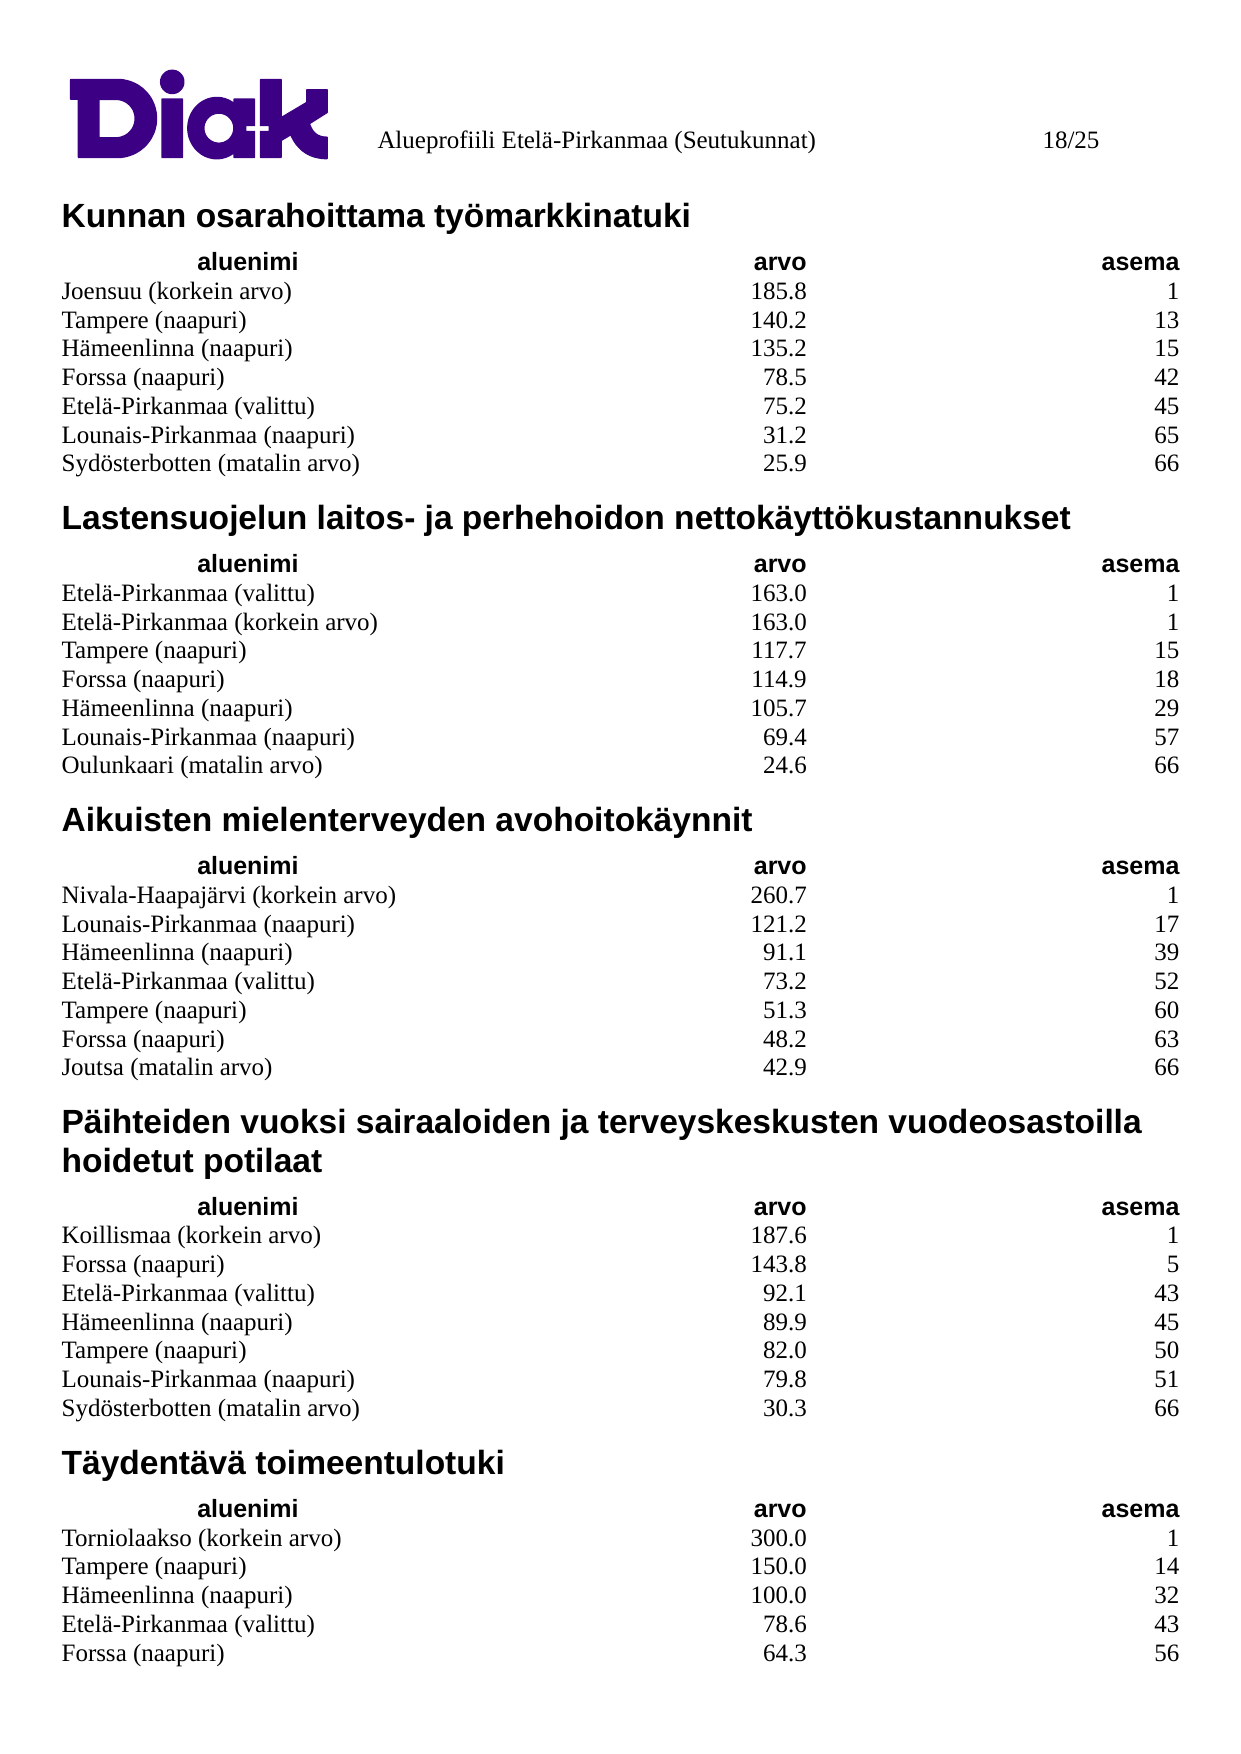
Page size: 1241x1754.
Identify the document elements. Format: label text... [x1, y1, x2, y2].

table_cell 1 [806, 1523, 1179, 1551]
table_cell 79.8 [434, 1364, 806, 1393]
table_cell 114.9 [434, 664, 806, 693]
table_cell 69.4 [434, 722, 806, 751]
table_cell Forssa (naapuri) [61, 1638, 434, 1666]
table_cell 89.9 [434, 1307, 806, 1336]
table_header aluenimi [61, 1192, 434, 1221]
table_cell 31.2 [434, 420, 806, 448]
table_cell 17 [806, 909, 1179, 937]
table_cell Etelä-Pirkanmaa (valittu) [61, 1278, 434, 1307]
table_cell 50 [806, 1336, 1179, 1364]
table_cell Hämeenlinna (naapuri) [61, 334, 434, 362]
table_cell 1 [806, 1221, 1179, 1249]
table_cell 260.7 [434, 880, 806, 909]
table_cell Sydösterbotten (matalin arvo) [61, 449, 434, 477]
table_cell 66 [806, 449, 1179, 477]
table_cell Tampere (naapuri) [61, 1336, 434, 1364]
table_cell 45 [806, 391, 1179, 420]
table_cell Lounais-Pirkanmaa (naapuri) [61, 1364, 434, 1393]
table_cell Tampere (naapuri) [61, 1551, 434, 1580]
table_cell Lounais-Pirkanmaa (naapuri) [61, 722, 434, 751]
table_header aluenimi [61, 1494, 434, 1523]
table_header aluenimi [61, 851, 434, 880]
table_cell 63 [806, 1024, 1179, 1052]
table_cell 30.3 [434, 1393, 806, 1422]
table_header asema [806, 549, 1179, 578]
table_cell Torniolaakso (korkein arvo) [61, 1523, 434, 1551]
table_header arvo [434, 247, 806, 276]
table_cell 92.1 [434, 1278, 806, 1307]
table_cell 75.2 [434, 391, 806, 420]
table_cell 1 [806, 578, 1179, 607]
table_cell Koillismaa (korkein arvo) [61, 1221, 434, 1249]
subtitle Aikuisten mielenterveyden avohoitokäynnit [61, 800, 1179, 839]
table_cell 185.8 [434, 276, 806, 305]
table_cell 43 [806, 1609, 1179, 1638]
table_cell 52 [806, 966, 1179, 995]
table_header asema [806, 1494, 1179, 1523]
table_cell 5 [806, 1249, 1179, 1278]
table_cell Forssa (naapuri) [61, 664, 434, 693]
table_cell 51 [806, 1364, 1179, 1393]
table_cell 105.7 [434, 693, 806, 722]
table_cell 73.2 [434, 966, 806, 995]
table_cell 66 [806, 1053, 1179, 1081]
table_cell Lounais-Pirkanmaa (naapuri) [61, 420, 434, 448]
table_cell 45 [806, 1307, 1179, 1336]
table_cell Etelä-Pirkanmaa (korkein arvo) [61, 607, 434, 636]
table_cell 60 [806, 995, 1179, 1024]
table_cell Oulunkaari (matalin arvo) [61, 751, 434, 779]
table_cell Tampere (naapuri) [61, 305, 434, 333]
table_cell 42.9 [434, 1053, 806, 1081]
table_cell 43 [806, 1278, 1179, 1307]
table_cell 1 [806, 607, 1179, 636]
table_cell Forssa (naapuri) [61, 1024, 434, 1052]
table_cell 163.0 [434, 578, 806, 607]
table_cell 57 [806, 722, 1179, 751]
table_cell 25.9 [434, 449, 806, 477]
table_cell 135.2 [434, 334, 806, 362]
table_cell 187.6 [434, 1221, 806, 1249]
subtitle Kunnan osarahoittama työmarkkinatuki [61, 196, 1179, 235]
table_cell Hämeenlinna (naapuri) [61, 1307, 434, 1336]
table_cell 56 [806, 1638, 1179, 1666]
subtitle Lastensuojelun laitos- ja perhehoidon nettokäyttökustannukset [61, 498, 1179, 537]
table_cell 91.1 [434, 938, 806, 966]
table_cell 121.2 [434, 909, 806, 937]
table_cell Tampere (naapuri) [61, 636, 434, 664]
table_cell 51.3 [434, 995, 806, 1024]
table_cell 163.0 [434, 607, 806, 636]
table_cell Sydösterbotten (matalin arvo) [61, 1393, 434, 1422]
table_header arvo [434, 1494, 806, 1523]
table_cell 150.0 [434, 1551, 806, 1580]
table_cell 65 [806, 420, 1179, 448]
subtitle Päihteiden vuoksi sairaaloiden ja terveyskeskusten vuodeosastoilla hoidetut potilaat [61, 1102, 1179, 1179]
table_cell Etelä-Pirkanmaa (valittu) [61, 1609, 434, 1638]
table_cell 143.8 [434, 1249, 806, 1278]
table_cell 1 [806, 276, 1179, 305]
table_cell Forssa (naapuri) [61, 1249, 434, 1278]
table_cell Etelä-Pirkanmaa (valittu) [61, 578, 434, 607]
subtitle Täydentävä toimeentulotuki [61, 1443, 1179, 1481]
table_header arvo [434, 851, 806, 880]
table_cell 1 [806, 880, 1179, 909]
table_header asema [806, 247, 1179, 276]
table_header arvo [434, 1192, 806, 1221]
table_cell 18 [806, 664, 1179, 693]
table_cell 78.6 [434, 1609, 806, 1638]
table_cell 13 [806, 305, 1179, 333]
table_cell Etelä-Pirkanmaa (valittu) [61, 966, 434, 995]
table_cell Hämeenlinna (naapuri) [61, 1580, 434, 1609]
table_cell 48.2 [434, 1024, 806, 1052]
table_cell 39 [806, 938, 1179, 966]
table_cell 64.3 [434, 1638, 806, 1666]
table_cell 24.6 [434, 751, 806, 779]
table_header aluenimi [61, 549, 434, 578]
table_cell Joensuu (korkein arvo) [61, 276, 434, 305]
table_cell Tampere (naapuri) [61, 995, 434, 1024]
table_cell 15 [806, 636, 1179, 664]
table_cell 14 [806, 1551, 1179, 1580]
table_cell Joutsa (matalin arvo) [61, 1053, 434, 1081]
table_cell Forssa (naapuri) [61, 362, 434, 391]
table_cell 100.0 [434, 1580, 806, 1609]
table_cell 78.5 [434, 362, 806, 391]
table_cell 29 [806, 693, 1179, 722]
table_cell 140.2 [434, 305, 806, 333]
table_header arvo [434, 549, 806, 578]
table_cell 117.7 [434, 636, 806, 664]
table_header asema [806, 851, 1179, 880]
table_cell Hämeenlinna (naapuri) [61, 693, 434, 722]
table_cell Etelä-Pirkanmaa (valittu) [61, 391, 434, 420]
table_header asema [806, 1192, 1179, 1221]
table_cell 15 [806, 334, 1179, 362]
table_cell 66 [806, 751, 1179, 779]
table_cell 300.0 [434, 1523, 806, 1551]
table_cell Lounais-Pirkanmaa (naapuri) [61, 909, 434, 937]
table_cell 66 [806, 1393, 1179, 1422]
table_cell Hämeenlinna (naapuri) [61, 938, 434, 966]
table_cell 42 [806, 362, 1179, 391]
table_cell 32 [806, 1580, 1179, 1609]
table_cell Nivala-Haapajärvi (korkein arvo) [61, 880, 434, 909]
table_cell 82.0 [434, 1336, 806, 1364]
table_header aluenimi [61, 247, 434, 276]
